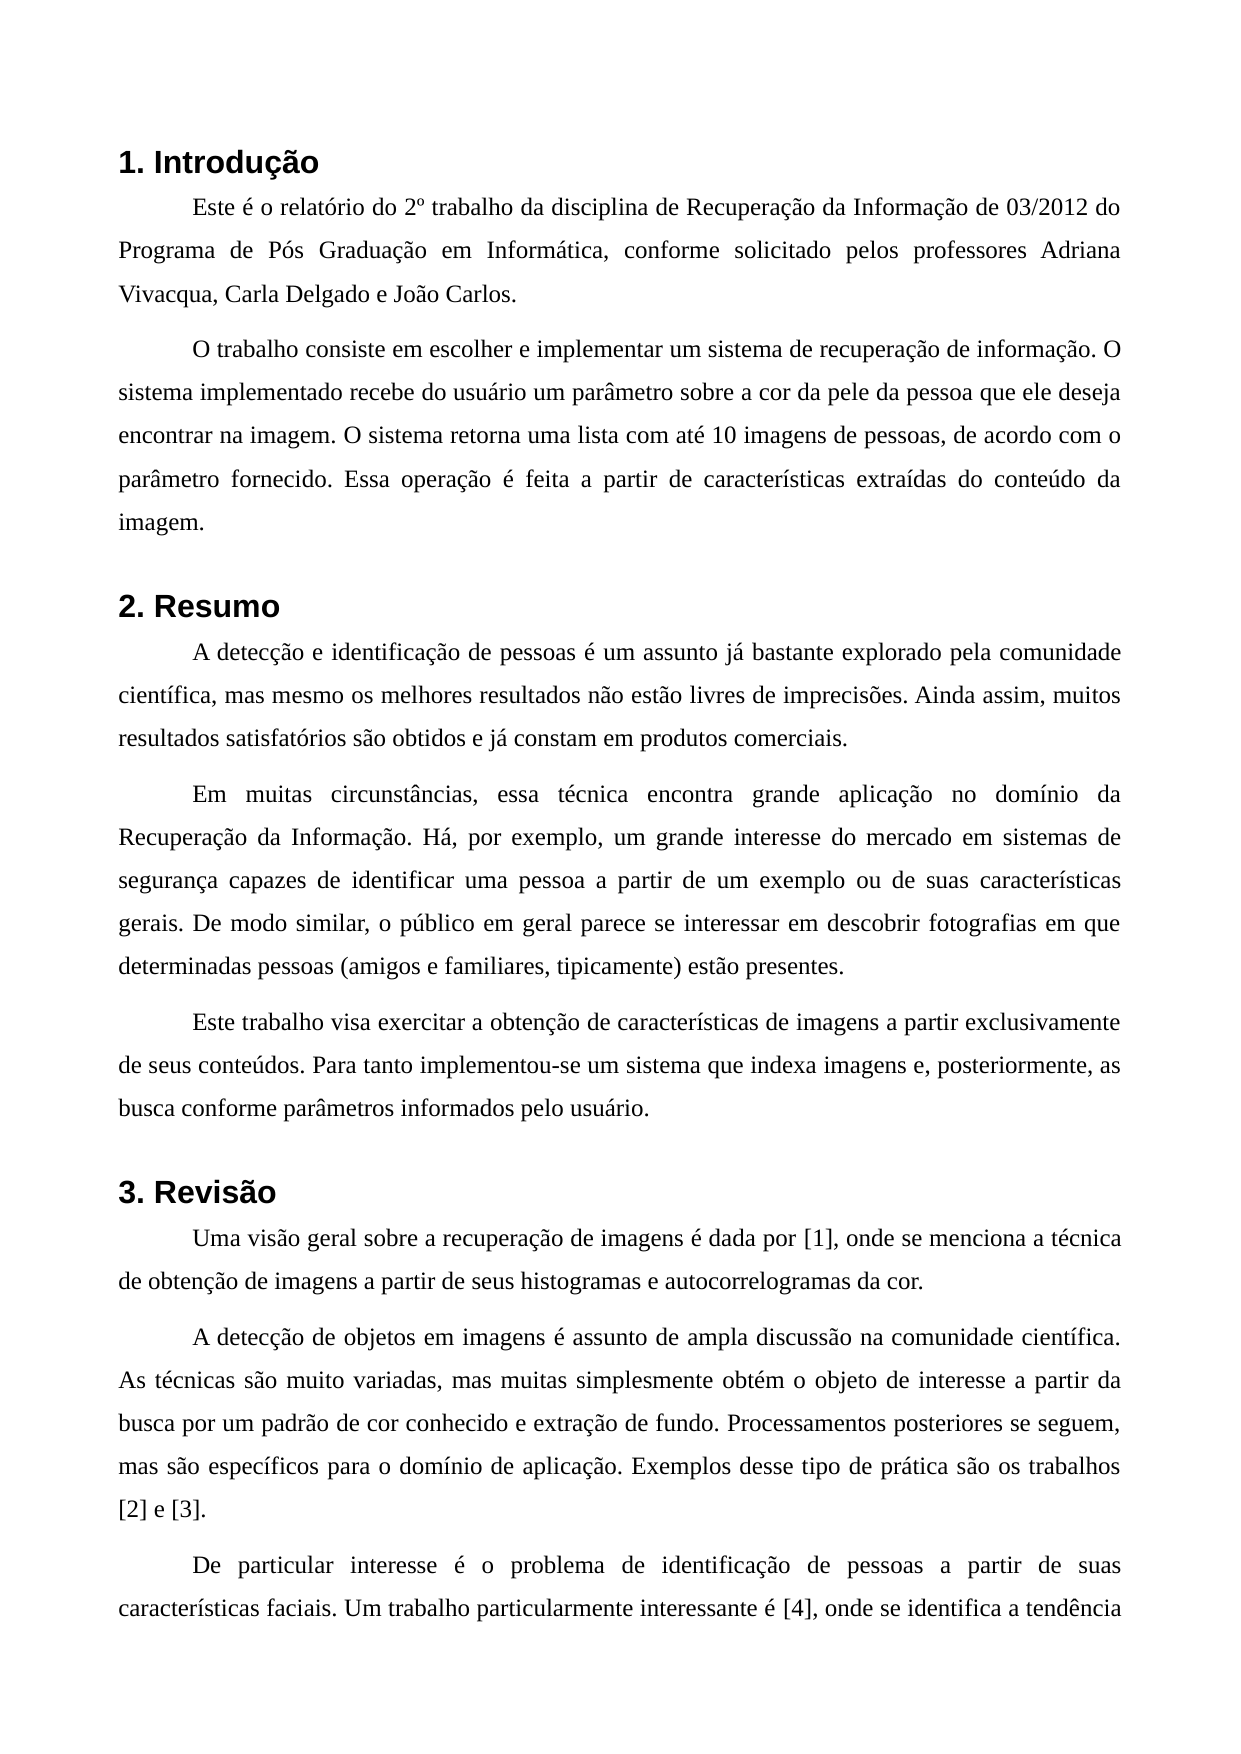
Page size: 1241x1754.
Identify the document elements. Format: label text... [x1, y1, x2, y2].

text O trabalho consiste em escolher e implementar um sistema de recuperação de informação. O sistema implementado recebe do usuário um parâmetro sobre a cor da pele da pessoa que ele deseja encontrar na imagem. O sistema retorna uma lista com até 10 imagens de pessoas, de acordo com o parâmetro fornecido. Essa operação é feita a partir de características extraídas do conteúdo da imagem. [118, 334, 1122, 536]
subtitle Resumo [118, 587, 1122, 624]
text De particular interesse é o problema de identificação de pessoas a partir de suas características faciais. Um trabalho particularmente interessante é [4], onde se identifica a tendência [118, 1550, 1122, 1622]
text A detecção e identificação de pessoas é um assunto já bastante explorado pela comunidade científica, mas mesmo os melhores resultados não estão livres de imprecisões. Ainda assim, muitos resultados satisfatórios são obtidos e já constam em produtos comerciais. [118, 637, 1122, 752]
subtitle Introdução [118, 143, 1122, 180]
text A detecção de objetos em imagens é assunto de ampla discussão na comunidade científica. As técnicas são muito variadas, mas muitas simplesmente obtém o objeto de interesse a partir da busca por um padrão de cor conhecido e extração de fundo. Processamentos posteriores se seguem, mas são específicos para o domínio de aplicação. Exemplos desse tipo de prática são os trabalhos [2] e [3]. [118, 1322, 1122, 1523]
text Em muitas circunstâncias, essa técnica encontra grande aplicação no domínio da Recuperação da Informação. Há, por exemplo, um grande interesse do mercado em sistemas de segurança capazes de identificar uma pessoa a partir de um exemplo ou de suas características gerais. De modo similar, o público em geral parece se interessar em descobrir fotografias em que determinadas pessoas (amigos e familiares, tipicamente) estão presentes. [118, 779, 1122, 980]
text Este é o relatório do 2º trabalho da disciplina de Recuperação da Informação de 03/2012 do Programa de Pós Graduação em Informática, conforme solicitado pelos professores Adriana Vivacqua, Carla Delgado e João Carlos. [118, 192, 1122, 307]
text Este trabalho visa exercitar a obtenção de características de imagens a partir exclusivamente de seus conteúdos. Para tanto implementou-se um sistema que indexa imagens e, posteriormente, as busca conforme parâmetros informados pelo usuário. [118, 1007, 1122, 1122]
text Uma visão geral sobre a recuperação de imagens é dada por [1], onde se menciona a técnica de obtenção de imagens a partir de seus histogramas e autocorrelogramas da cor. [118, 1223, 1122, 1295]
subtitle Revisão [118, 1174, 1122, 1211]
